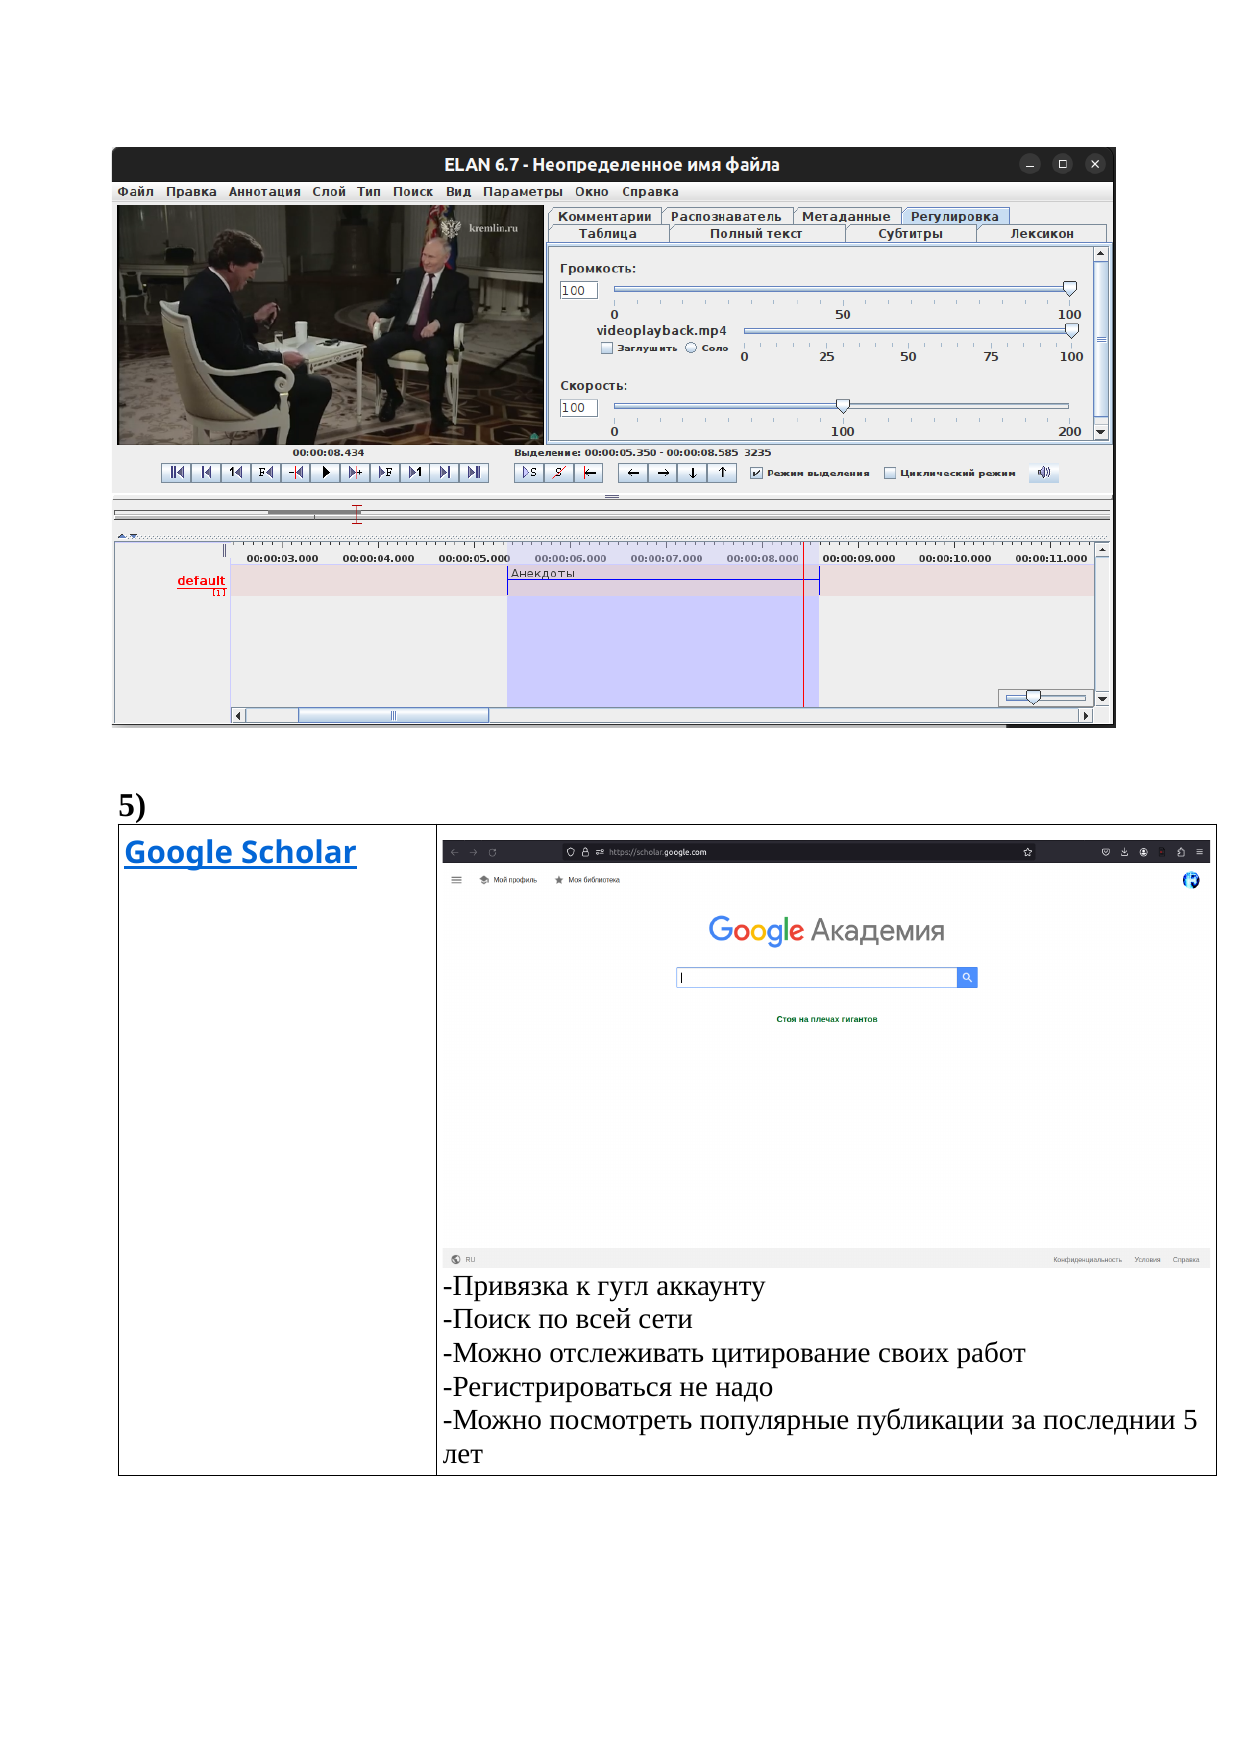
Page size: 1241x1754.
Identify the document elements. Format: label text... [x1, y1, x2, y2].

picture [111, 147, 1116, 728]
table_header -Привязка к гугл аккаунту -Поиск по всей сети -Можно отслеживать цитирование своих работ -Регистрироваться не надо -Можно посмотреть популярные публикации за последнии 5 лет [437, 825, 1216, 1475]
table_header Google Scholar [119, 825, 436, 1475]
picture [442, 840, 1210, 1268]
text 5) [118, 785, 1122, 823]
